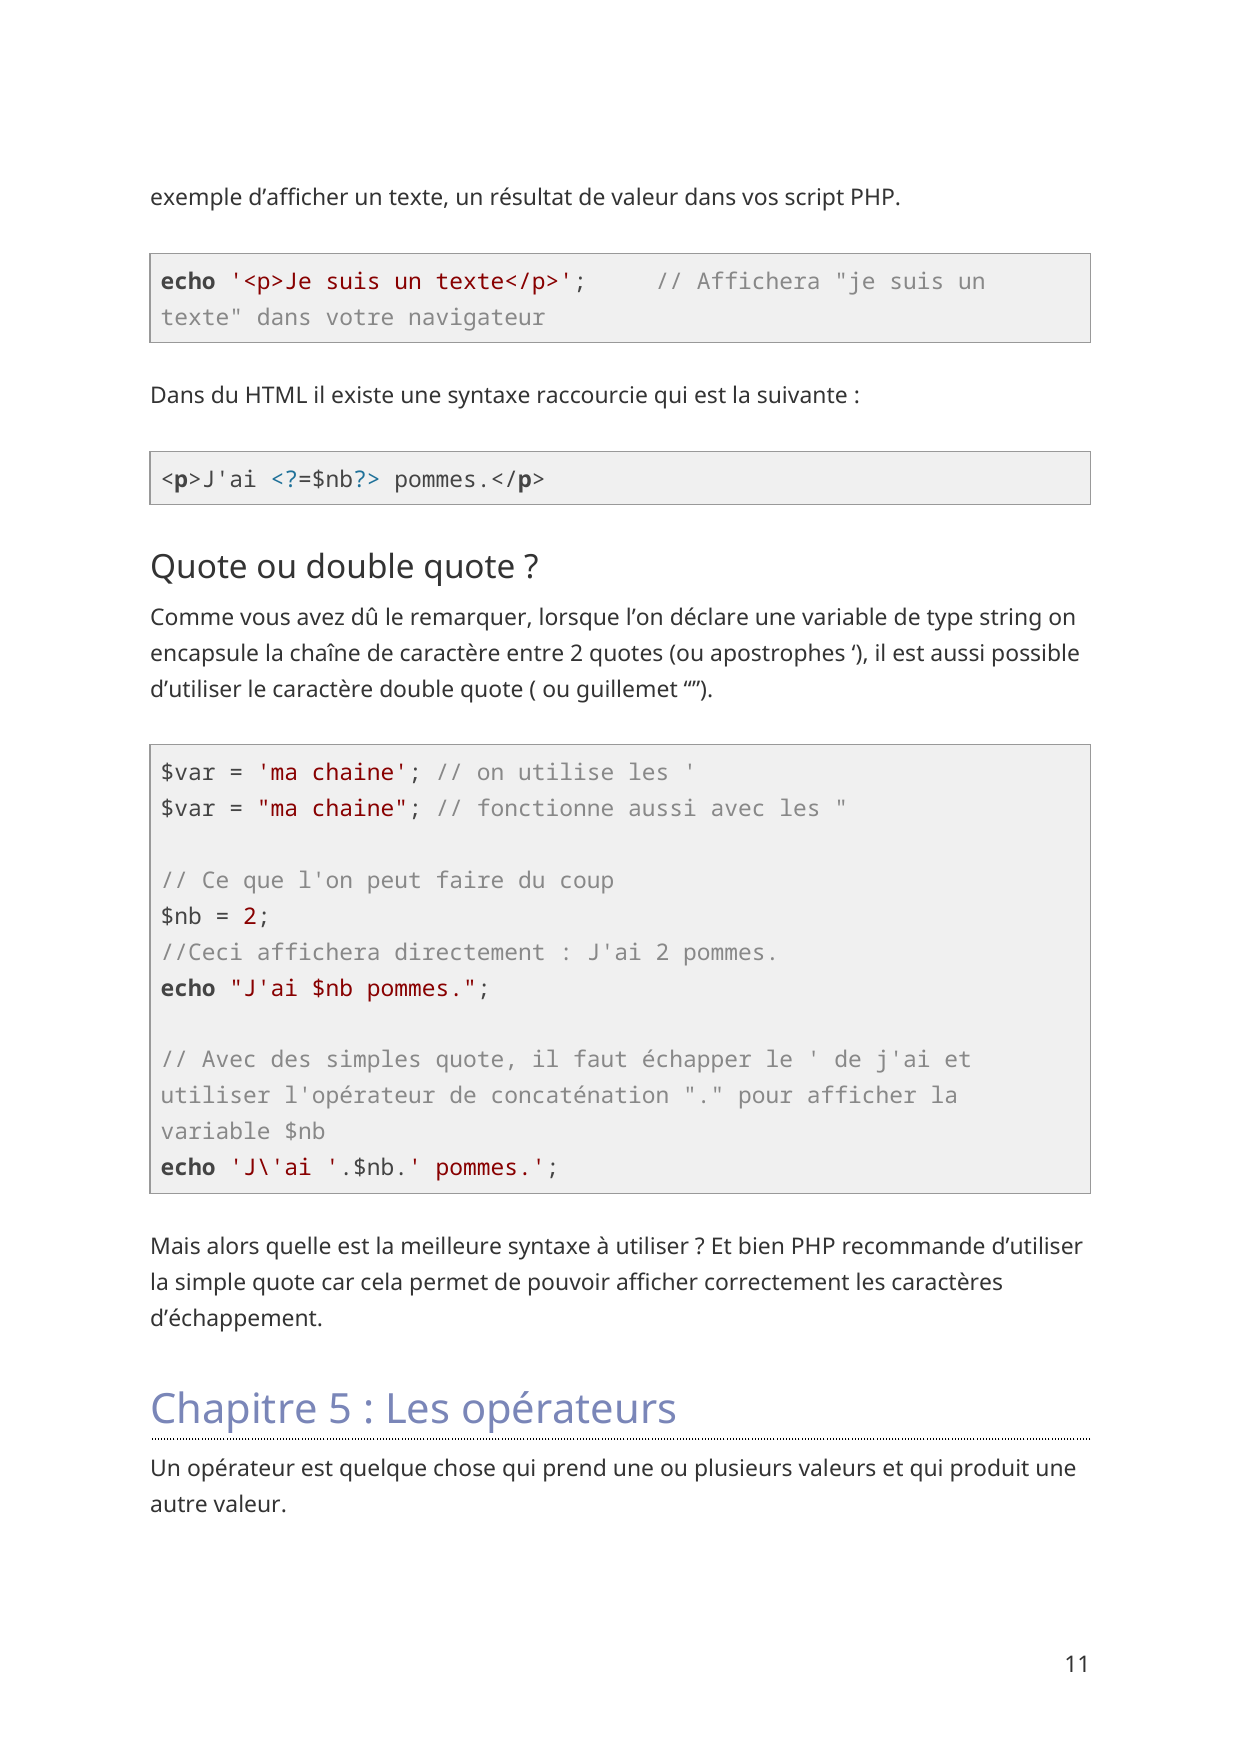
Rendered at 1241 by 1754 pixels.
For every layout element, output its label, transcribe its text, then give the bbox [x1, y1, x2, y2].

table_header $var = 'ma chaine'; // on utilise les ' $var = "ma chaine"; // fonctionne aussi avec les " // Ce que l'on peut faire du coup $nb = 2; //Ceci affichera directement : J'ai 2 pommes. echo "J'ai $nb pommes."; // Avec des simples quote, il faut échapper le ' de j'ai et utiliser l'opérateur de concaténation "." pour afficher la variable $nb echo 'J\'ai '.$nb.' pommes.'; [151, 745, 1090, 1193]
subtitle Chapitre 5 : Les opérateurs [150, 1379, 1090, 1440]
text Comme vous avez dû le remarquer, lorsque l’on déclare une variable de type string on encapsule la chaîne de caractère entre 2 quotes (ou apostrophes ‘), il est aussi possible d’utiliser le caractère double quote ( ou guillemet “”). [150, 601, 1090, 704]
text exemple d’afficher un texte, un résultat de valeur dans vos script PHP. [150, 181, 1090, 212]
table_header <p>J'ai <?=$nb?> pommes.</p> [151, 452, 1090, 504]
subtitle Quote ou double quote ? [150, 543, 1090, 588]
text Un opérateur est quelque chose qui prend une ou plusieurs valeurs et qui produit une autre valeur. [150, 1452, 1090, 1519]
text Mais alors quelle est la meilleure syntaxe à utiliser ? Et bien PHP recommande d’utiliser la simple quote car cela permet de pouvoir afficher correctement les caractères d’échappement. [150, 1230, 1090, 1333]
table_header echo '<p>Je suis un texte</p>'; // Affichera "je suis un texte" dans votre navigateur [151, 254, 1090, 342]
text Dans du HTML il existe une syntaxe raccourcie qui est la suivante : [150, 379, 1090, 410]
